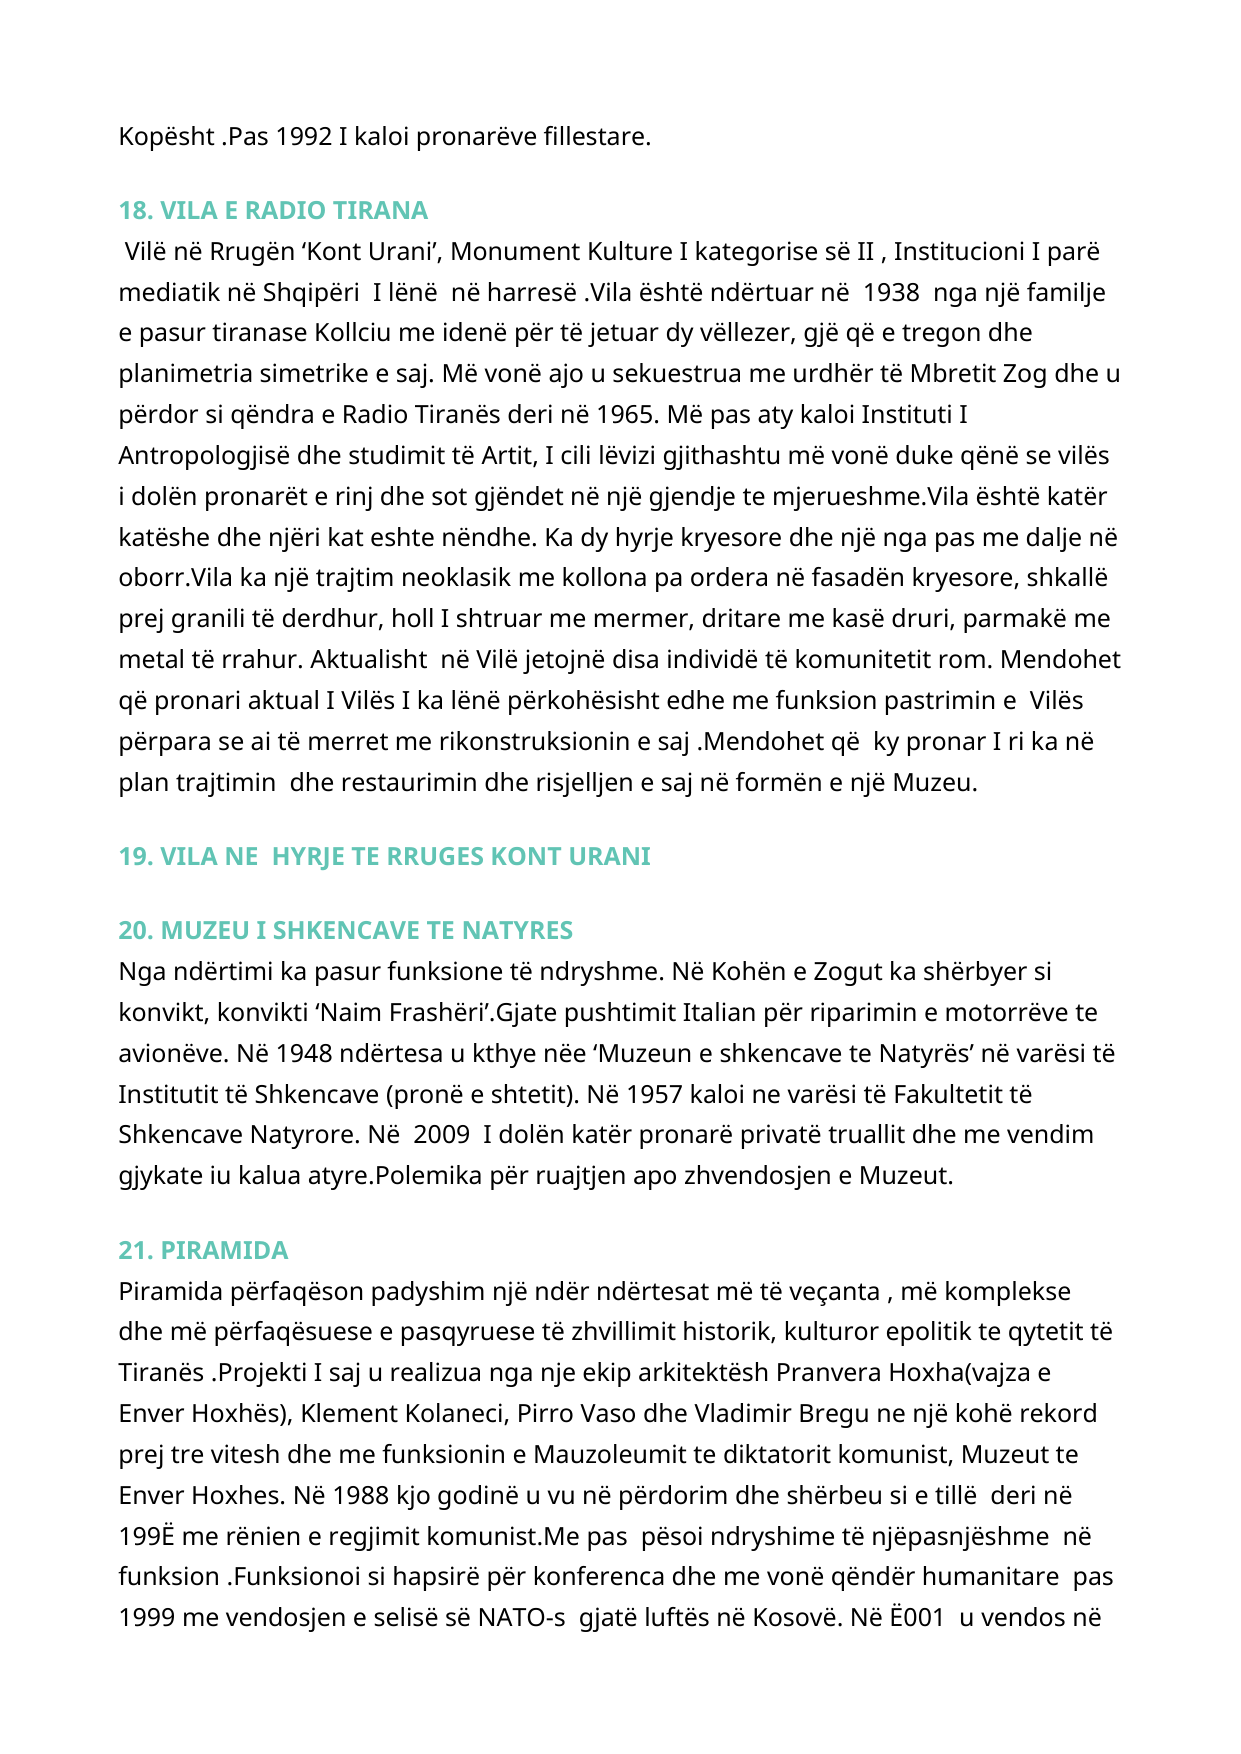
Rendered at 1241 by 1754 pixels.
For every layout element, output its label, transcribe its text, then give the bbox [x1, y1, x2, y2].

text 18. VILA E RADIO TIRANA [118, 192, 1122, 227]
text Kopësht .Pas 1992 I kaloi pronarëve fillestare. [118, 118, 1122, 152]
text Piramida përfaqëson padyshim një ndër ndërtesat më të veçanta , më komplekse dhe më përfaqësuese e pasqyruese të zhvillimit historik, kulturor epolitik te qytetit të Tiranës .Projekti I saj u realizua nga nje ekip arkitektësh Pranvera Hoxha(vajza e Enver Hoxhës), Klement Kolaneci, Pirro Vaso dhe Vladimir Bregu ne një kohë rekord prej tre vitesh dhe me funksionin e Mauzoleumit te diktatorit komunist, Muzeut te Enver Hoxhes. Në 1988 kjo godinë u vu në përdorim dhe shërbeu si e tillë deri në 199Ë me rënien e regjimit komunist.Me pas pësoi ndryshime të njëpasnjëshme në funksion .Funksionoi si hapsirë për konferenca dhe me vonë qëndër humanitare pas 1999 me vendosjen e selisë së NATO-s gjatë luftës në Kosovë. Në Ë001 u vendos në [118, 1273, 1122, 1634]
text Vilë në Rrugën ‘Kont Urani’, Monument Kulture I kategorise së II , Institucioni I parë mediatik në Shqipëri I lënë në harresë .Vila është ndërtuar në 1938 nga një familje e pasur tiranase Kollciu me idenë për të jetuar dy vëllezer, gjë që e tregon dhe planimetria simetrike e saj. Më vonë ajo u sekuestrua me urdhër të Mbretit Zog dhe u përdor si qëndra e Radio Tiranës deri në 1965. Më pas aty kaloi Instituti I Antropologjisë dhe studimit të Artit, I cili lëvizi gjithashtu më vonë duke qënë se vilës i dolën pronarët e rinj dhe sot gjëndet në një gjendje te mjerueshme.Vila është katër katëshe dhe njëri kat eshte nëndhe. Ka dy hyrje kryesore dhe një nga pas me dalje në oborr.Vila ka një trajtim neoklasik me kollona pa ordera në fasadën kryesore, shkallë prej granili të derdhur, holl I shtruar me mermer, dritare me kasë druri, parmakë me metal të rrahur. Aktualisht në Vilë jetojnë disa individë të komunitetit rom. Mendohet që pronari aktual I Vilës I ka lënë përkohësisht edhe me funksion pastrimin e Vilës përpara se ai të merret me rikonstruksionin e saj .Mendohet që ky pronar I ri ka në plan trajtimin dhe restaurimin dhe risjelljen e saj në formën e një Muzeu. [118, 233, 1122, 798]
text 19. VILA NE HYRJE TE RRUGES KONT URANI [118, 838, 1122, 873]
text 21. PIRAMIDA [118, 1232, 1122, 1266]
text Nga ndërtimi ka pasur funksione të ndryshme. Në Kohën e Zogut ka shërbyer si konvikt, konvikti ‘Naim Frashëri’.Gjate pushtimit Italian për riparimin e motorrëve te avionëve. Në 1948 ndërtesa u kthye nëe ‘Muzeun e shkencave te Natyrës’ në varësi të Institutit të Shkencave (pronë e shtetit). Në 1957 kaloi ne varësi të Fakultetit të Shkencave Natyrore. Në 2009 I dolën katër pronarë privatë truallit dhe me vendim gjykate iu kalua atyre.Polemika për ruajtjen apo zhvendosjen e Muzeut. [118, 954, 1122, 1192]
text 20. MUZEU I SHKENCAVE TE NATYRES [118, 913, 1122, 947]
